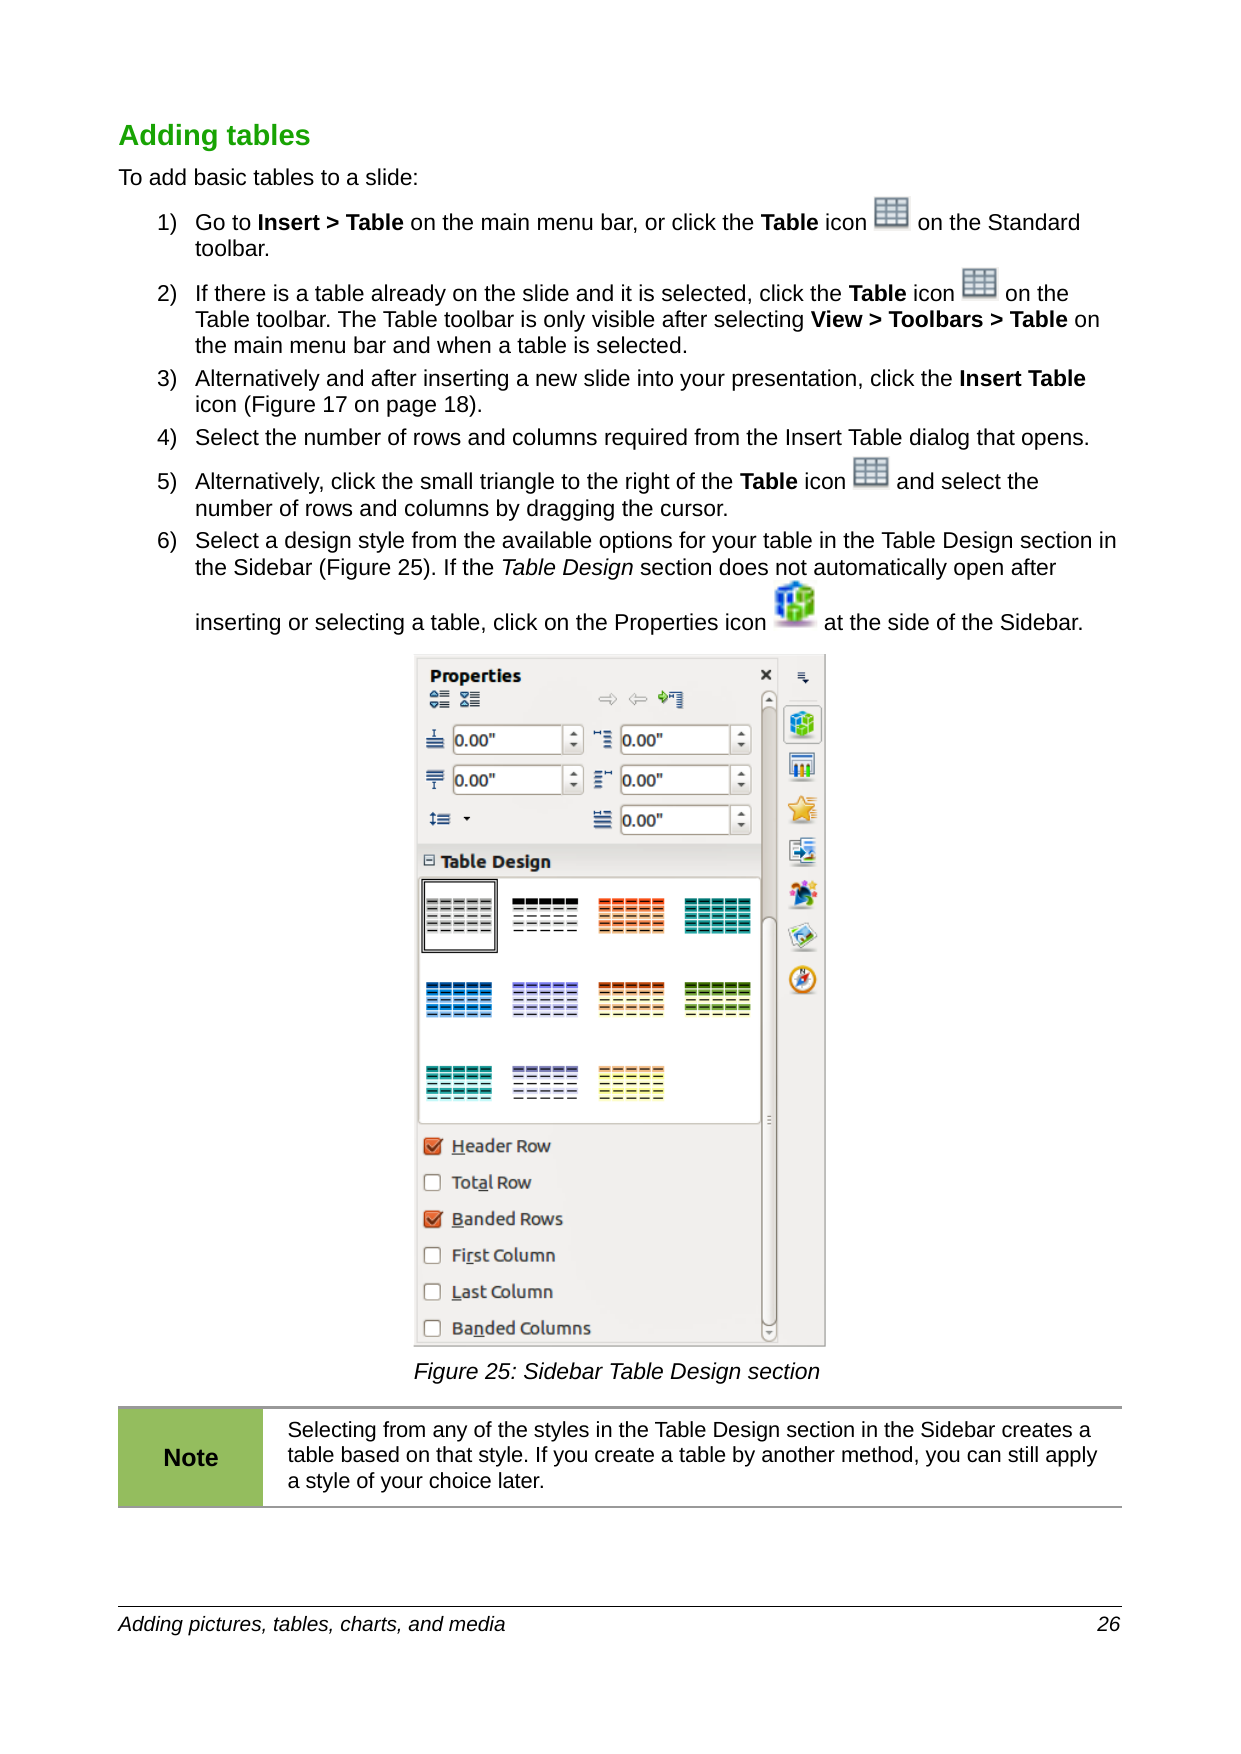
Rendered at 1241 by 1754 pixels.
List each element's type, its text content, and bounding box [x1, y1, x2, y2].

list Select the number of rows and columns required from the Insert Table dialog that opens. [177, 424, 1122, 450]
subtitle Adding tables [118, 118, 1122, 152]
text Figure 25: Sidebar Table Design section [413, 1358, 827, 1385]
picture [873, 196, 911, 231]
picture [773, 580, 818, 631]
list Go to Insert > Table on the main menu bar, or click the Table icon on the Standard toolbar. [177, 197, 1122, 261]
picture [852, 456, 890, 490]
list Select a design style from the available options for your table in the Table Design section in the Sidebar (Figure 25). If the Table Design section does not automatically open after inserting or selecting a table, click on the Properties icon at the side of the Sidebar. [177, 527, 1122, 635]
list If there is a table already on the slide and it is selected, click the Table icon on the Table toolbar. The Table toolbar is only visible after selecting View > Toolbars > Table on the main menu bar and when a table is selected. [177, 268, 1122, 359]
picture [961, 267, 999, 301]
picture [413, 654, 827, 1348]
list To add basic tables to a slide: [118, 164, 1122, 190]
list Alternatively, click the small triangle to the right of the Table icon and select the number of rows and columns by dragging the cursor. [177, 456, 1122, 521]
table_header Selecting from any of the styles in the Table Design section in the Sidebar creates a table based on that style. If you create a table by another method, you can still apply a style of your choice later. [264, 1409, 1122, 1506]
list Alternatively and after inserting a new slide into your presentation, click the Insert Table icon (Figure 17 on page 18). [177, 365, 1122, 418]
table_header Note [118, 1409, 263, 1506]
